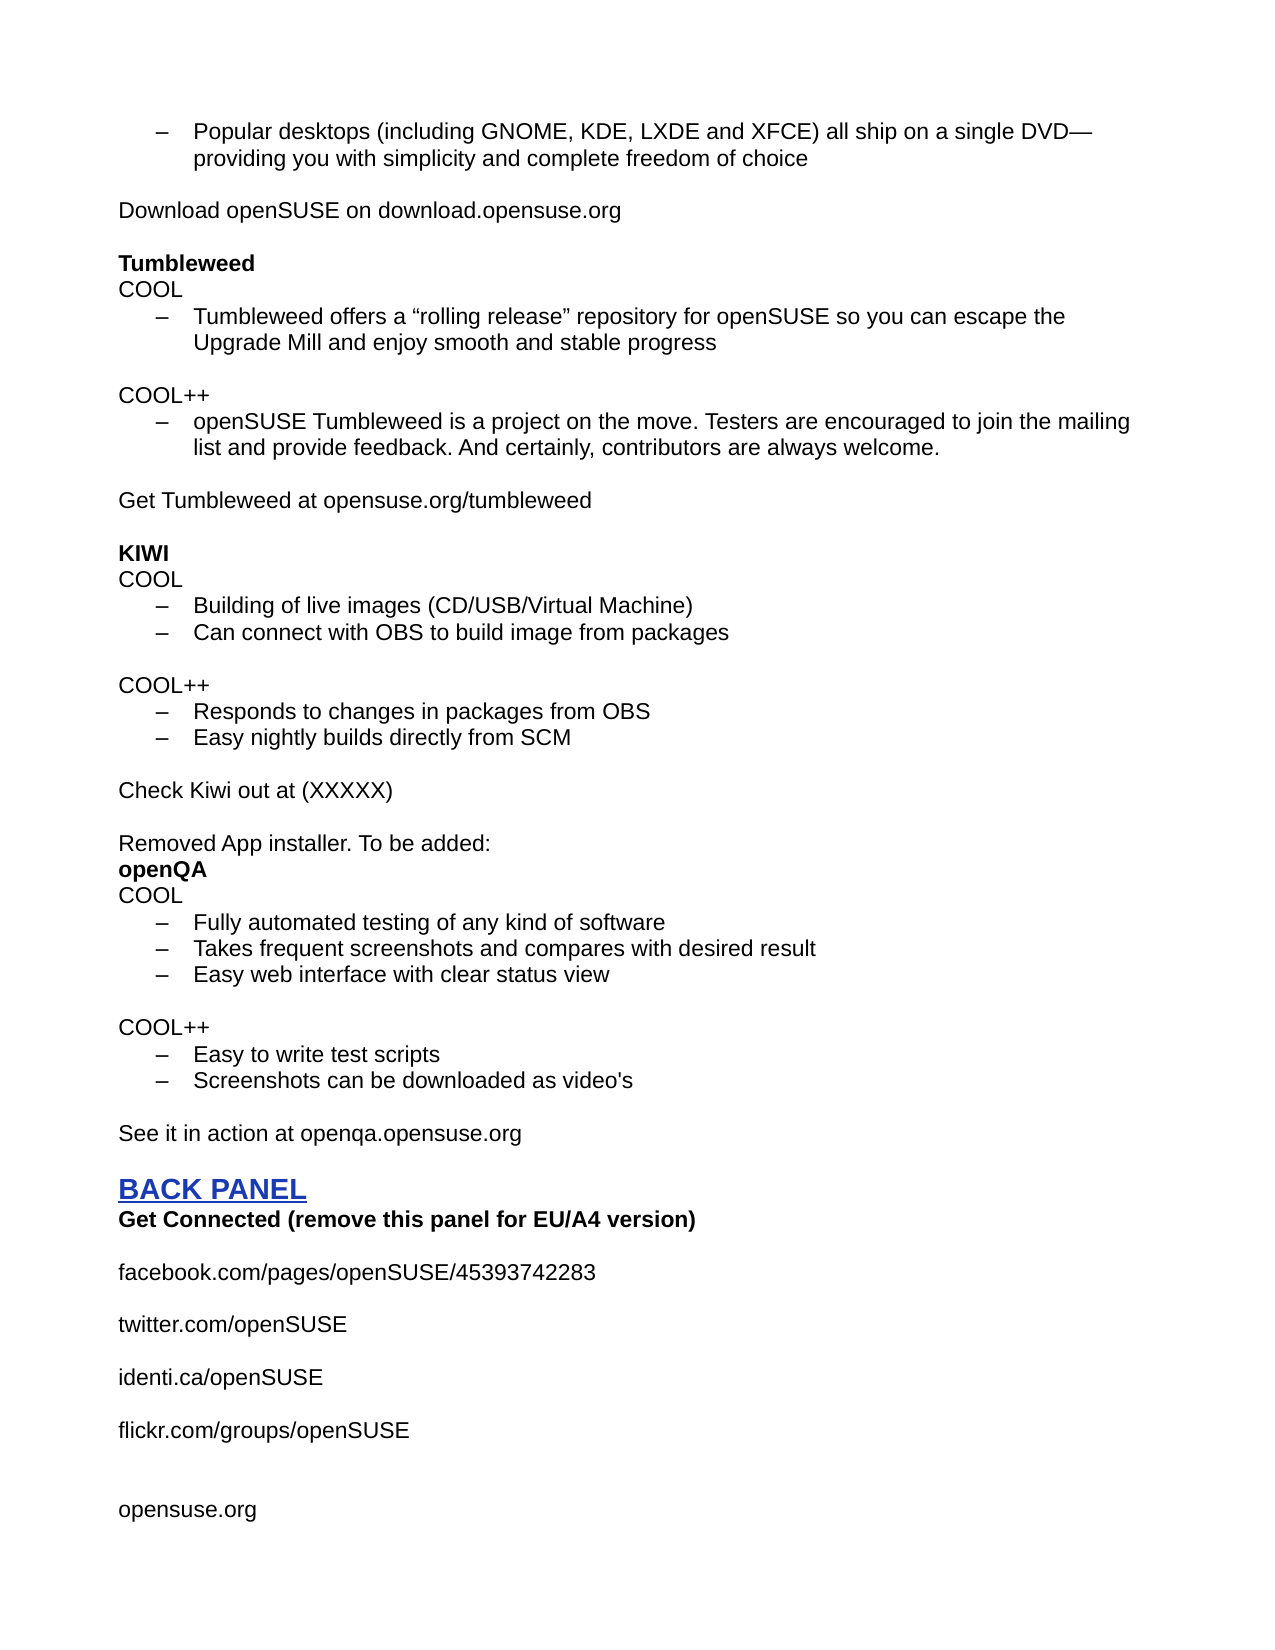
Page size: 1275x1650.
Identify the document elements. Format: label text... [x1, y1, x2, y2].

list Tumbleweed offers a “rolling release” repository for openSUSE so you can escape the Upgrade Mill and enjoy smooth and stable progress [156, 303, 1157, 355]
text COOL++ [118, 672, 1157, 698]
text See it in action at openqa.opensuse.org [118, 1119, 1157, 1146]
list Building of live images (CD/USB/Virtual Machine) [156, 592, 1157, 619]
text Removed App installer. To be added: [118, 830, 1157, 856]
text COOL++ [118, 1014, 1157, 1041]
text COOL++ [118, 382, 1157, 408]
text KIWI [118, 540, 1157, 566]
text Get Connected (remove this panel for EU/A4 version) [118, 1206, 1157, 1232]
list Takes frequent screenshots and compares with desired result [156, 935, 1157, 961]
list Screenshots can be downloaded as video's [156, 1067, 1157, 1093]
list Popular desktops (including GNOME, KDE, LXDE and XFCE) all ship on a single DVD—providing you with simplicity and complete freedom of choice [156, 118, 1157, 171]
text Check Kiwi out at (XXXXX) [118, 777, 1157, 803]
list Fully automated testing of any kind of software [156, 909, 1157, 935]
text facebook.com/pages/openSUSE/45393742283 [118, 1258, 1157, 1285]
text COOL [118, 882, 1157, 909]
list Responds to changes in packages from OBS [156, 698, 1157, 724]
text COOL [118, 276, 1157, 303]
text twitter.com/openSUSE [118, 1311, 1157, 1338]
text Get Tumbleweed at opensuse.org/tumbleweed [118, 487, 1157, 513]
text openQA [118, 856, 1157, 882]
text BACK PANEL [118, 1172, 1157, 1206]
text flickr.com/groups/openSUSE [118, 1417, 1157, 1443]
list Easy nightly builds directly from SCM [156, 724, 1157, 751]
list openSUSE Tumbleweed is a project on the move. Testers are encouraged to join the mailing list and provide feedback. And certainly, contributors are always welcome. [156, 408, 1157, 461]
list Can connect with OBS to build image from packages [156, 619, 1157, 645]
text opensuse.org [118, 1496, 1157, 1522]
list Easy to write test scripts [156, 1041, 1157, 1067]
list Easy web interface with clear status view [156, 961, 1157, 988]
text identi.ca/openSUSE [118, 1364, 1157, 1390]
text Download openSUSE on download.opensuse.org [118, 197, 1157, 223]
text COOL [118, 566, 1157, 592]
text Tumbleweed [118, 250, 1157, 276]
